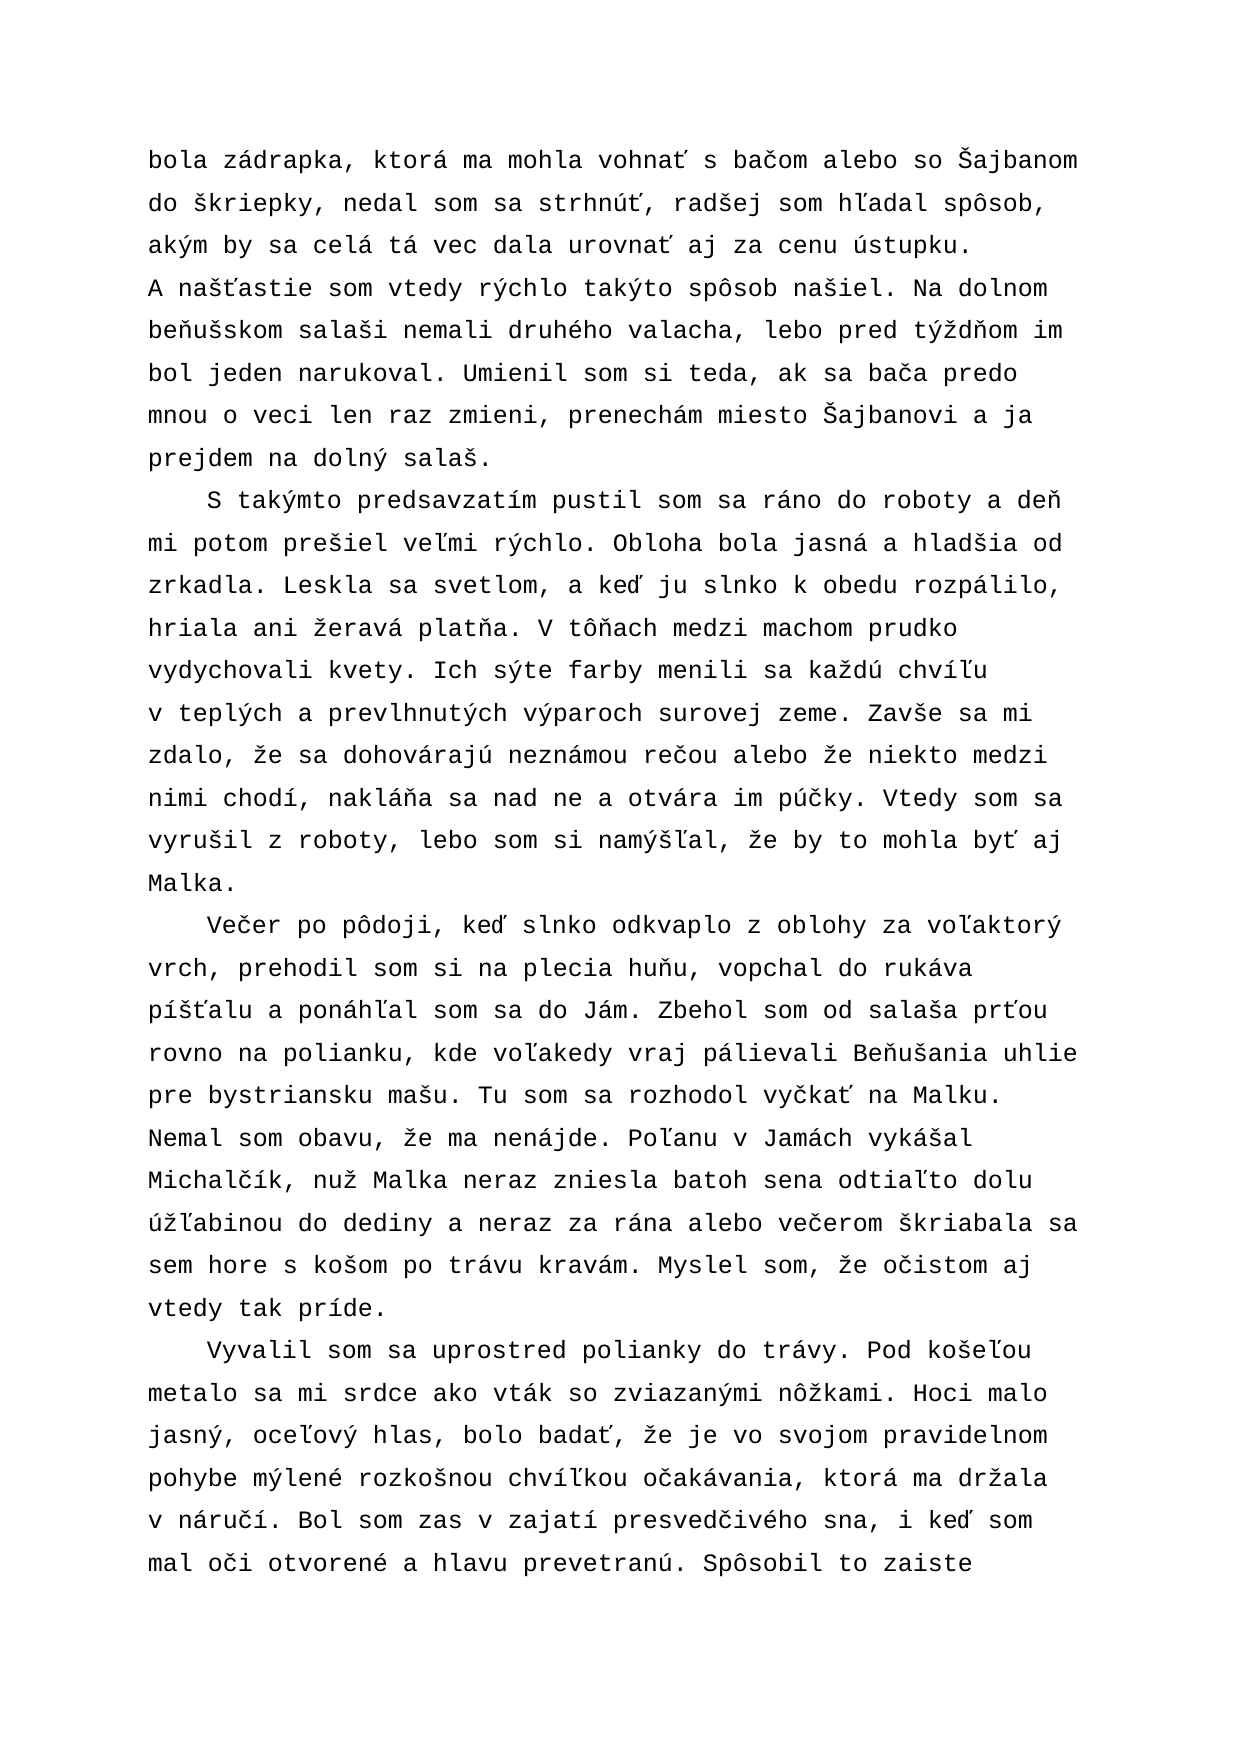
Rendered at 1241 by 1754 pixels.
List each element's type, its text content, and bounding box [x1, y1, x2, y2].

text Večer po pôdoji, keď slnko odkvaplo z oblohy za voľaktorý vrch, prehodil som si na plecia huňu, vopchal do rukáva píšťalu a ponáhľal som sa do Jám. Zbehol som od salaša prťou rovno na polianku, kde voľakedy vraj pálievali Beňušania uhlie pre bystriansku mašu. Tu som sa rozhodol vyčkať na Malku. Nemal som obavu, že ma nenájde. Poľanu v Jamách vykášal Michalčík, nuž Malka neraz zniesla batoh sena odtiaľto dolu úžľabinou do dediny a neraz za rána alebo večerom škriabala sa sem hore s košom po trávu kravám. Myslel som, že očistom aj vtedy tak príde. [148, 913, 1092, 1323]
text bola zádrapka, ktorá ma mohla vohnať s bačom alebo so Šajbanom do škriepky, nedal som sa strhnúť, radšej som hľadal spôsob, akým by sa celá tá vec dala urovnať aj za cenu ústupku. A našťastie som vtedy rýchlo takýto spôsob našiel. Na dolnom beňušskom salaši nemali druhého valacha, lebo pred týždňom im bol jeden narukoval. Umienil som si teda, ak sa bača predo mnou o veci len raz zmieni, prenechám miesto Šajbanovi a ja prejdem na dolný salaš. [148, 148, 1092, 473]
text S takýmto predsavzatím pustil som sa ráno do roboty a deň mi potom prešiel veľmi rýchlo. Obloha bola jasná a hladšia od zrkadla. Leskla sa svetlom, a keď ju slnko k obedu rozpálilo, hriala ani žeravá platňa. V tôňach medzi machom prudko vydychovali kvety. Ich sýte farby menili sa každú chvíľu v teplých a prevlhnutých výparoch surovej zeme. Zavše sa mi zdalo, že sa dohovárajú neznámou rečou alebo že niekto medzi nimi chodí, nakláňa sa nad ne a otvára im púčky. Vtedy som sa vyrušil z roboty, lebo som si namýšľal, že by to mohla byť aj Malka. [148, 488, 1092, 898]
text Vyvalil som sa uprostred polianky do trávy. Pod košeľou metalo sa mi srdce ako vták so zviazanými nôžkami. Hoci malo jasný, oceľový hlas, bolo badať, že je vo svojom pravidelnom pohybe mýlené rozkošnou chvíľkou očakávania, ktorá ma držala v náručí. Bol som zas v zajatí presvedčivého sna, i keď som mal oči otvorené a hlavu prevetranú. Spôsobil to zaiste [148, 1338, 1092, 1578]
